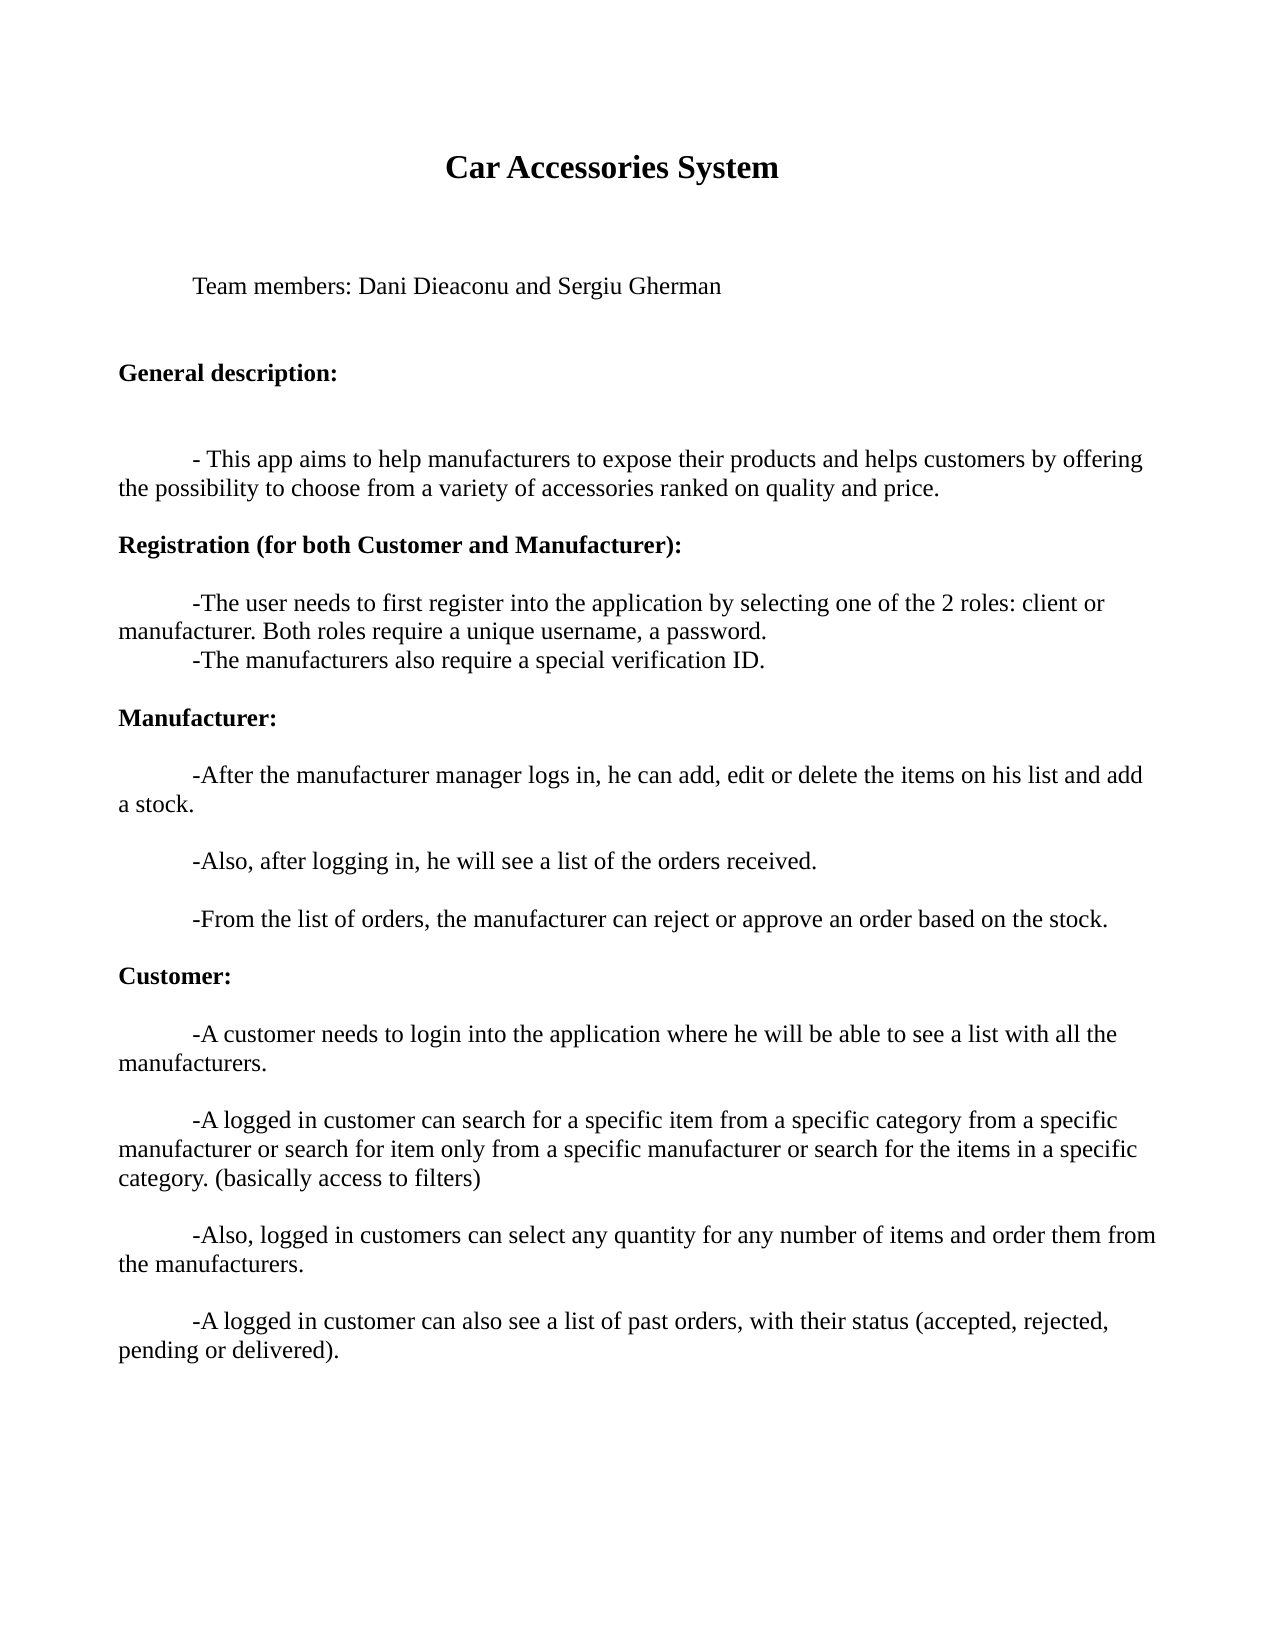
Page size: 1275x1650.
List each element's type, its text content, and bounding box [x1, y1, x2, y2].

text -Also, after logging in, he will see a list of the orders received. [118, 846, 1157, 875]
text -The user needs to first register into the application by selecting one of the 2 roles: client or manufacturer. Both roles require a unique username, a password. [118, 588, 1157, 645]
text Manufacturer: [118, 703, 1157, 760]
text Car Accessories System [118, 147, 1157, 185]
text -A logged in customer can also see a list of past orders, with their status (accepted, rejected, pending or delivered). [118, 1306, 1157, 1364]
text Customer: [118, 961, 1157, 990]
text -A logged in customer can search for a specific item from a specific category from a specific manufacturer or search for item only from a specific manufacturer or search for the items in a specific category. (basically access to filters) [118, 1105, 1157, 1191]
text -A customer needs to login into the application where he will be able to see a list with all the manufacturers. [118, 1019, 1157, 1076]
text -Also, logged in customers can select any quantity for any number of items and order them from the manufacturers. [118, 1220, 1157, 1278]
text General description: [118, 358, 1157, 415]
text Registration (for both Customer and Manufacturer): [118, 530, 1157, 559]
text -The manufacturers also require a special verification ID. [118, 645, 1157, 674]
text - This app aims to help manufacturers to expose their products and helps customers by offering the possibility to choose from a variety of accessories ranked on quality and price. [118, 444, 1157, 501]
text -From the list of orders, the manufacturer can reject or approve an order based on the stock. [118, 904, 1157, 933]
text Team members: Dani Dieaconu and Sergiu Gherman [118, 271, 1157, 300]
text -After the manufacturer manager logs in, he can add, edit or delete the items on his list and add a stock. [118, 760, 1157, 818]
